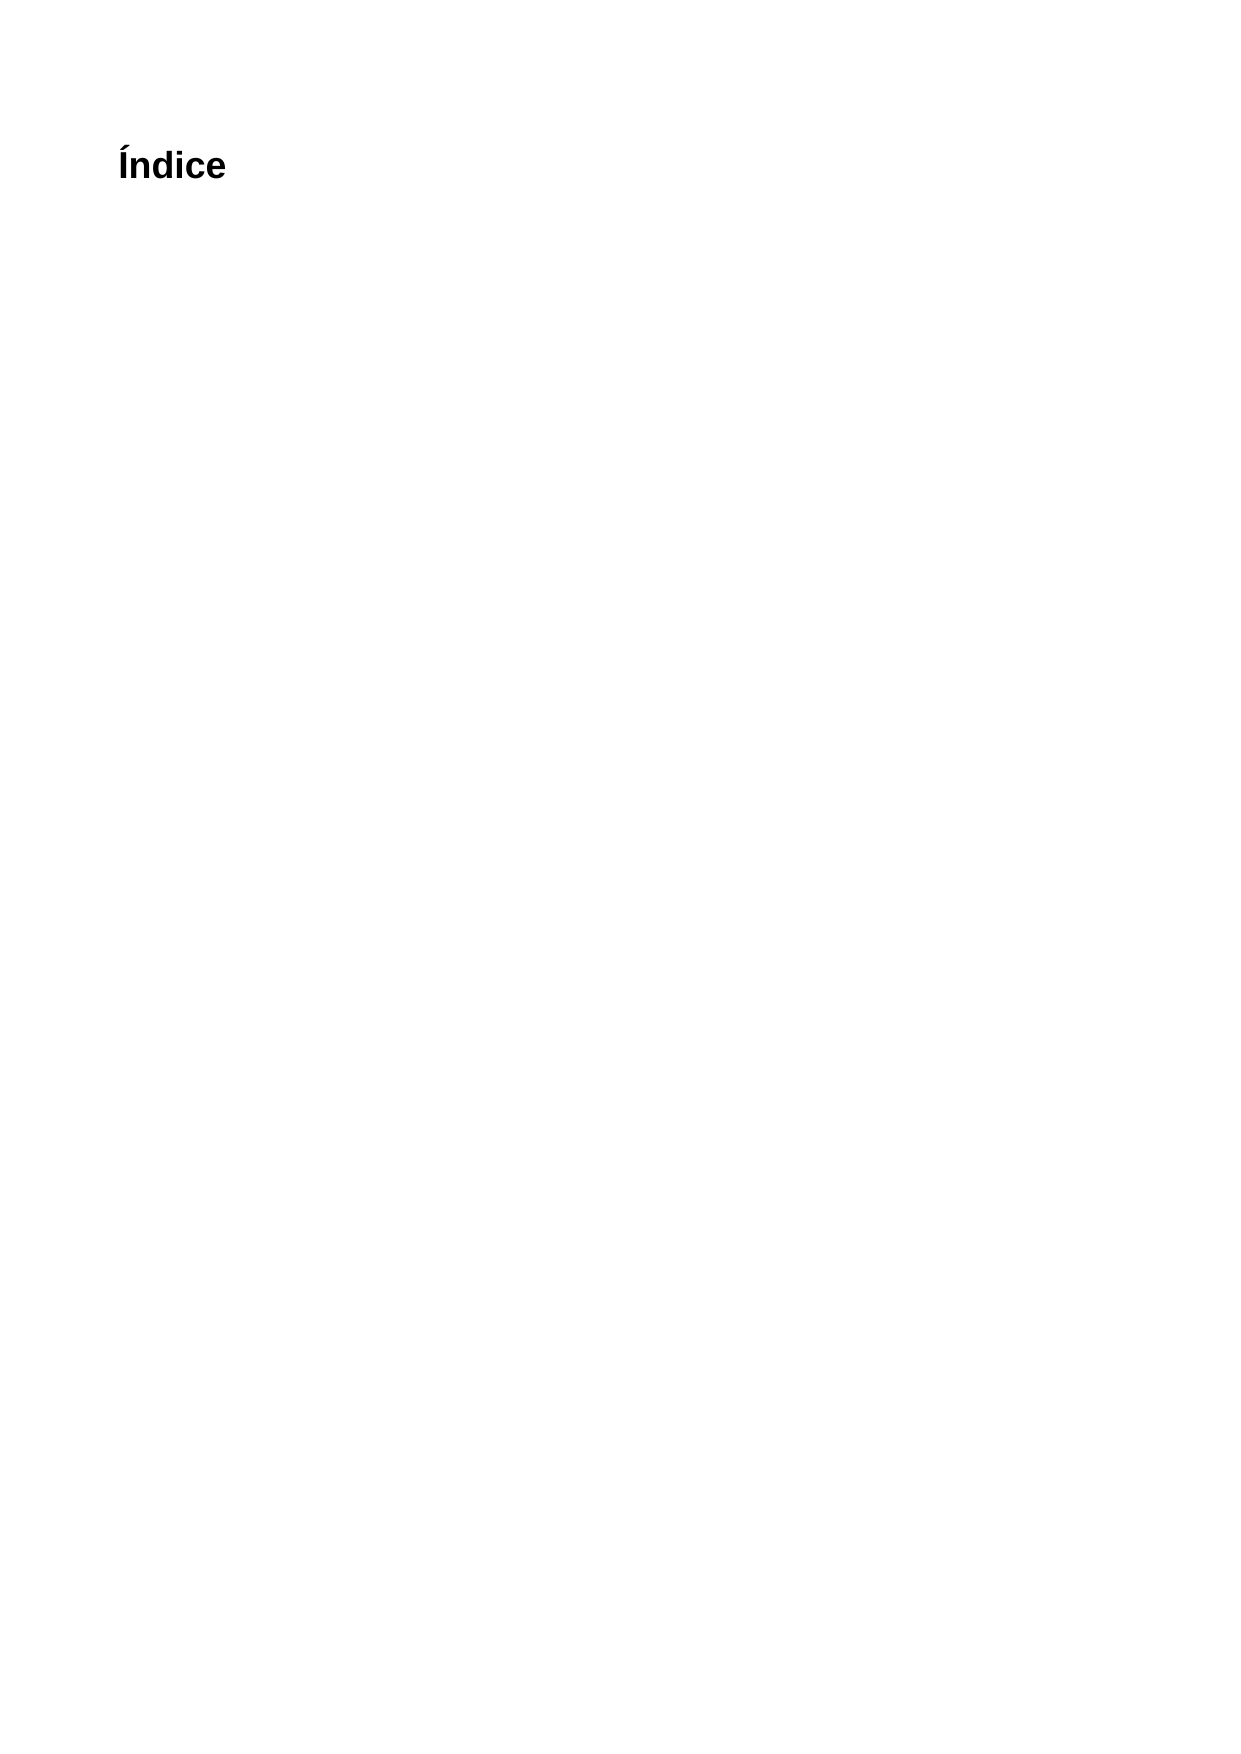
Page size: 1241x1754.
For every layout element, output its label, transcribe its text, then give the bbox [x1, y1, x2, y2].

subtitle Índice [118, 143, 1122, 186]
